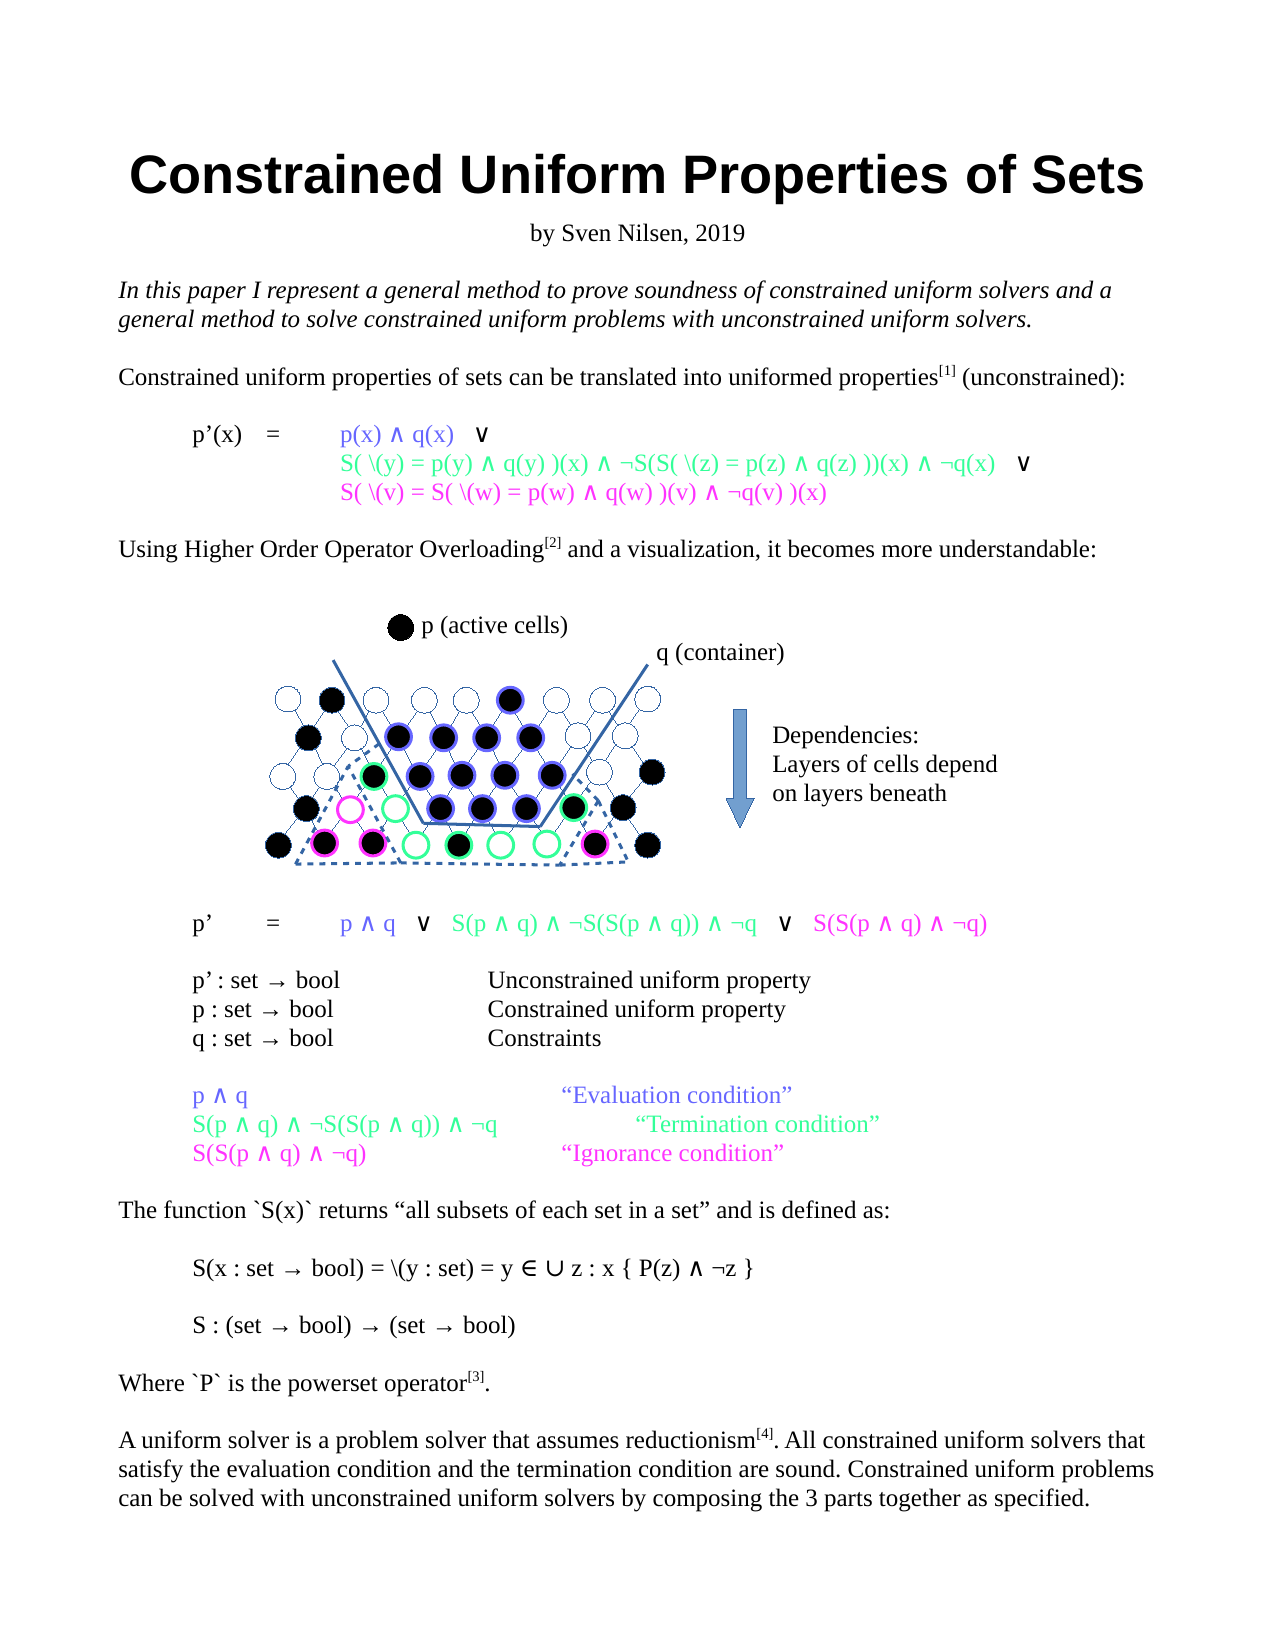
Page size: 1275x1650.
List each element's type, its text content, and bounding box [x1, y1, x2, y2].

text p’ = p ∧ q ∨ S(p ∧ q) ∧ ¬S(S(p ∧ q)) ∧ ¬q ∨ S(S(p ∧ q) ∧ ¬q) [118, 908, 1157, 937]
text S : (set → bool) → (set → bool) [118, 1310, 1157, 1339]
text S(S(p ∧ q) ∧ ¬q) “Ignorance condition” [118, 1138, 1157, 1167]
text Constrained uniform properties of sets can be translated into uniformed properties[1] (unconstrained): [118, 362, 1157, 390]
text p ∧ q “Evaluation condition” [118, 1080, 1157, 1109]
text Using Higher Order Operator Overloading[2] and a visualization, it becomes more understandable: [118, 534, 1157, 563]
text The function `S(x)` returns “all subsets of each set in a set” and is defined as: [118, 1195, 1157, 1224]
text S( \(y) = p(y) ∧ q(y) )(x) ∧ ¬S(S( \(z) = p(z) ∧ q(z) ))(x) ∧ ¬q(x) ∨ [118, 448, 1157, 477]
text Where `P` is the powerset operator[3]. [118, 1368, 1157, 1397]
text by Sven Nilsen, 2019 [118, 218, 1157, 247]
text p : set → bool Constrained uniform property [118, 994, 1157, 1023]
text p’(x) = p(x) ∧ q(x) ∨ [118, 419, 1157, 448]
text S(p ∧ q) ∧ ¬S(S(p ∧ q)) ∧ ¬q “Termination condition” [118, 1109, 1157, 1138]
text S(x : set → bool) = \(y : set) = y ∈ ∪ z : x { P(z) ∧ ¬z } [118, 1253, 1157, 1282]
title Constrained Uniform Properties of Sets [118, 143, 1157, 205]
text S( \(v) = S( \(w) = p(w) ∧ q(w) )(v) ∧ ¬q(v) )(x) [118, 477, 1157, 505]
text In this paper I represent a general method to prove soundness of constrained uniform solvers and a general method to solve constrained uniform problems with unconstrained uniform solvers. [118, 275, 1157, 333]
text q : set → bool Constraints [118, 1023, 1157, 1052]
text A uniform solver is a problem solver that assumes reductionism[4]. All constrained uniform solvers that satisfy the evaluation condition and the termination condition are sound. Constrained uniform problems can be solved with unconstrained uniform solvers by composing the 3 parts together as specified. [118, 1425, 1157, 1512]
text p’ : set → bool Unconstrained uniform property [118, 965, 1157, 994]
